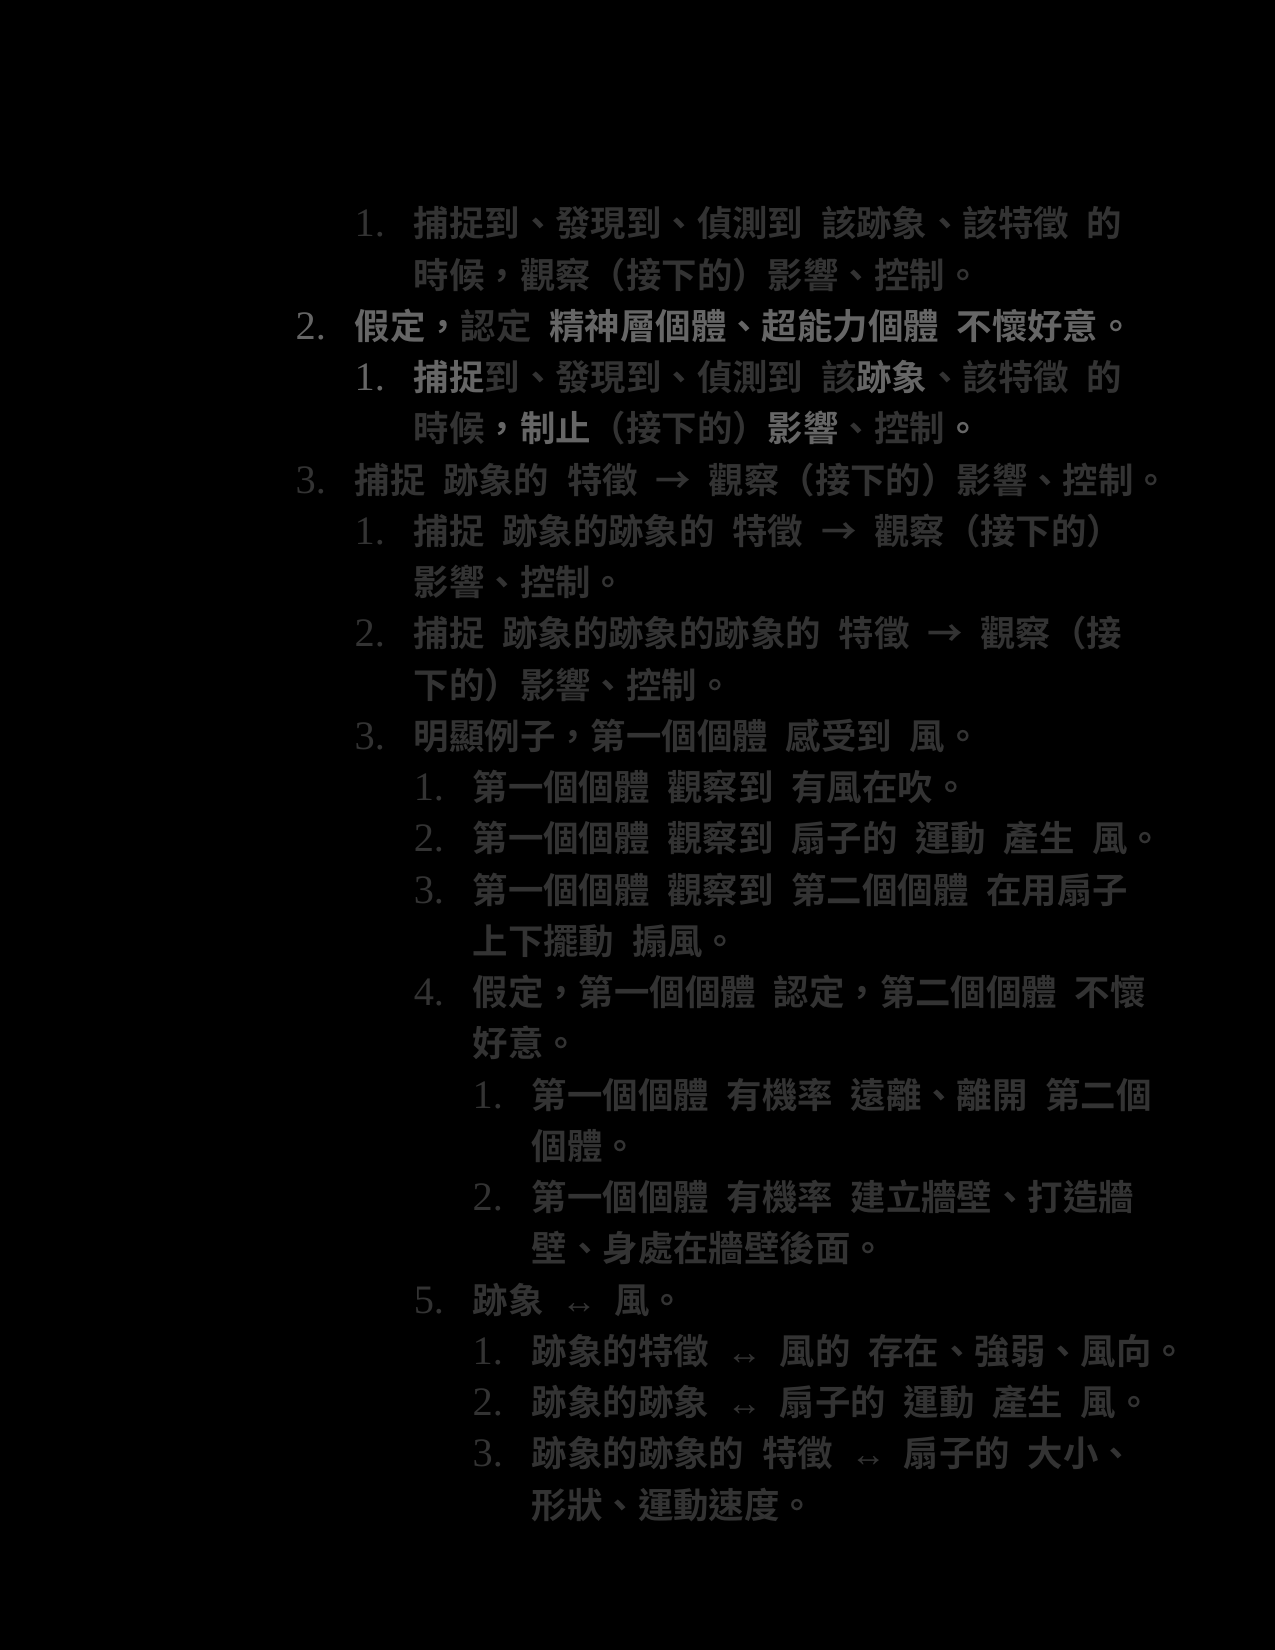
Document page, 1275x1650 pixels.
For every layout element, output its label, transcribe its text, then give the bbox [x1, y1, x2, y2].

list 捕捉 跡象的跡象的 特徵 → 觀察（接下的）影響、控制。 [354, 503, 1157, 606]
list 跡象的特徵 ↔ 風的 存在、強弱、風向。 [472, 1323, 1157, 1374]
list 跡象的跡象的 特徵 ↔ 扇子的 大小、形狀、運動速度。 [472, 1426, 1157, 1528]
list 跡象 ↔ 風。 [413, 1272, 1157, 1323]
list 跡象的跡象 ↔ 扇子的 運動 產生 風。 [472, 1374, 1157, 1426]
list 第一個個體 觀察到 有風在吹。 [413, 759, 1157, 811]
list 第一個個體 有機率 遠離、離開 第二個個體。 [472, 1067, 1157, 1169]
list 第一個個體 觀察到 第二個個體 在用扇子 上下擺動 搧風。 [413, 862, 1157, 964]
list 第一個個體 觀察到 扇子的 運動 產生 風。 [413, 811, 1157, 862]
list 假定，認定 精神層個體、超能力個體 不懷好意。 [295, 298, 1157, 349]
list 捕捉 跡象的跡象的跡象的 特徵 → 觀察（接下的）影響、控制。 [354, 606, 1157, 708]
list 捕捉到、發現到、偵測到 該跡象、該特徵 的時候，制止（接下的）影響、控制。 [354, 349, 1157, 452]
list 明顯例子，第一個個體 感受到 風。 [354, 708, 1157, 759]
list 捕捉 跡象的 特徵 → 觀察（接下的）影響、控制。 [295, 452, 1157, 503]
list 捕捉到、發現到、偵測到 該跡象、該特徵 的時候，觀察（接下的）影響、控制。 [354, 196, 1157, 298]
list 第一個個體 有機率 建立牆壁、打造牆壁、身處在牆壁後面。 [472, 1169, 1157, 1272]
list 假定，第一個個體 認定，第二個個體 不懷好意。 [413, 964, 1157, 1067]
